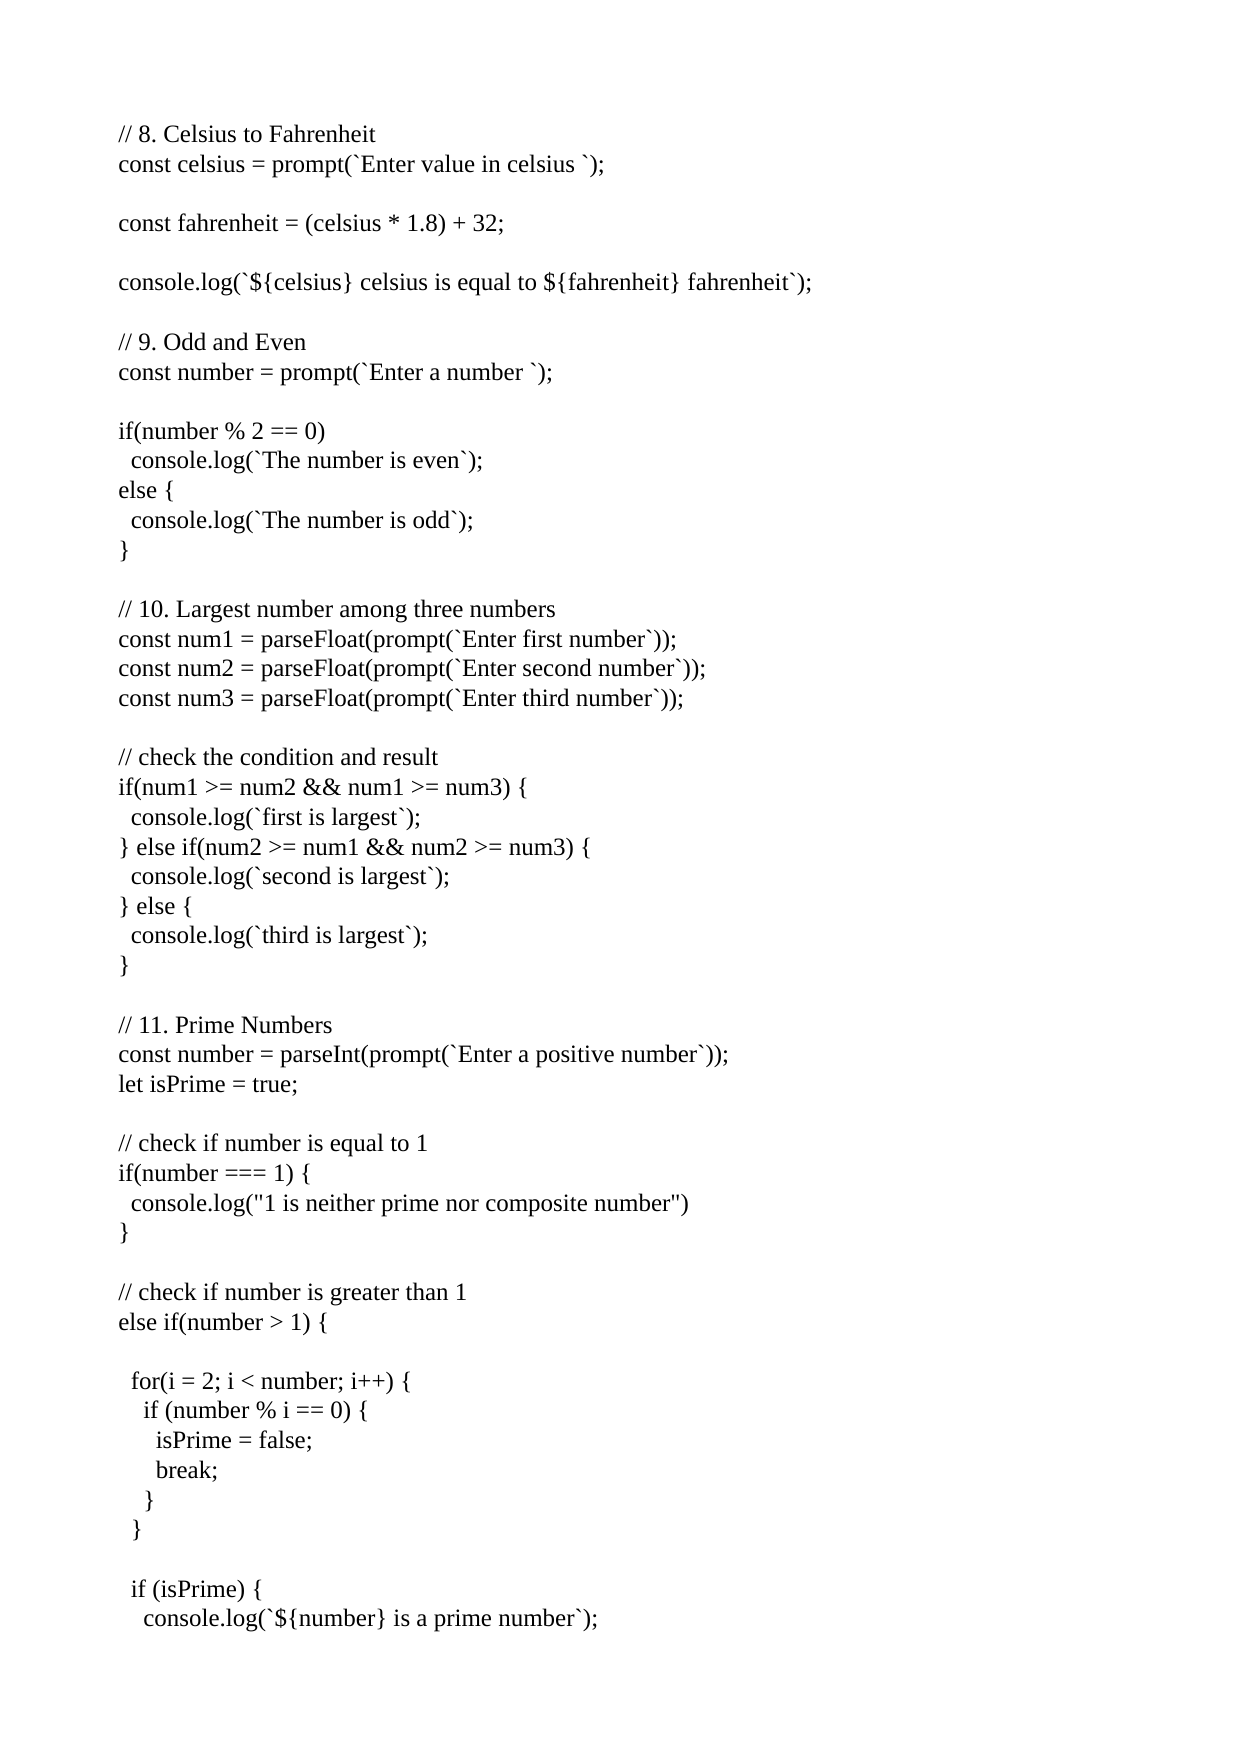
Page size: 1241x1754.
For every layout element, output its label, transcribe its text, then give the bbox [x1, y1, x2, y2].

text } [118, 1484, 1122, 1513]
text } [118, 949, 1122, 979]
text if (number % i == 0) { [118, 1395, 1122, 1424]
text console.log(`second is largest`); [118, 860, 1122, 890]
text else { [118, 474, 1122, 504]
text if (isPrime) { [118, 1573, 1122, 1602]
text } else if(num2 >= num1 && num2 >= num3) { [118, 831, 1122, 860]
text let isPrime = true; [118, 1068, 1122, 1098]
text // 9. Odd and Even [118, 326, 1122, 356]
text } [118, 1513, 1122, 1543]
text // check if number is equal to 1 [118, 1127, 1122, 1157]
text const fahrenheit = (celsius * 1.8) + 32; [118, 207, 1122, 237]
text const number = parseInt(prompt(`Enter a positive number`)); [118, 1038, 1122, 1068]
text isPrime = false; [118, 1424, 1122, 1454]
text break; [118, 1454, 1122, 1484]
text const number = prompt(`Enter a number `); [118, 356, 1122, 385]
text const num3 = parseFloat(prompt(`Enter third number`)); [118, 682, 1122, 712]
text // 11. Prime Numbers [118, 1009, 1122, 1038]
text console.log(`first is largest`); [118, 801, 1122, 831]
text // 10. Largest number among three numbers [118, 593, 1122, 623]
text } [118, 534, 1122, 563]
text const celsius = prompt(`Enter value in celsius `); [118, 148, 1122, 177]
text if(number % 2 == 0) [118, 415, 1122, 445]
text console.log(`The number is odd`); [118, 504, 1122, 534]
text } else { [118, 890, 1122, 920]
text else if(number > 1) { [118, 1306, 1122, 1335]
text if(number === 1) { [118, 1157, 1122, 1187]
text if(num1 >= num2 && num1 >= num3) { [118, 771, 1122, 801]
text // check the condition and result [118, 742, 1122, 771]
text for(i = 2; i < number; i++) { [118, 1365, 1122, 1395]
text console.log(`The number is even`); [118, 445, 1122, 474]
text const num2 = parseFloat(prompt(`Enter second number`)); [118, 652, 1122, 682]
text // check if number is greater than 1 [118, 1276, 1122, 1306]
text console.log(`${celsius} celsius is equal to ${fahrenheit} fahrenheit`); [118, 267, 1122, 296]
text const num1 = parseFloat(prompt(`Enter first number`)); [118, 623, 1122, 652]
text console.log(`${number} is a prime number`); [118, 1602, 1122, 1632]
text } [118, 1217, 1122, 1246]
text console.log("1 is neither prime nor composite number") [118, 1187, 1122, 1217]
text // 8. Celsius to Fahrenheit [118, 118, 1122, 148]
text console.log(`third is largest`); [118, 920, 1122, 949]
